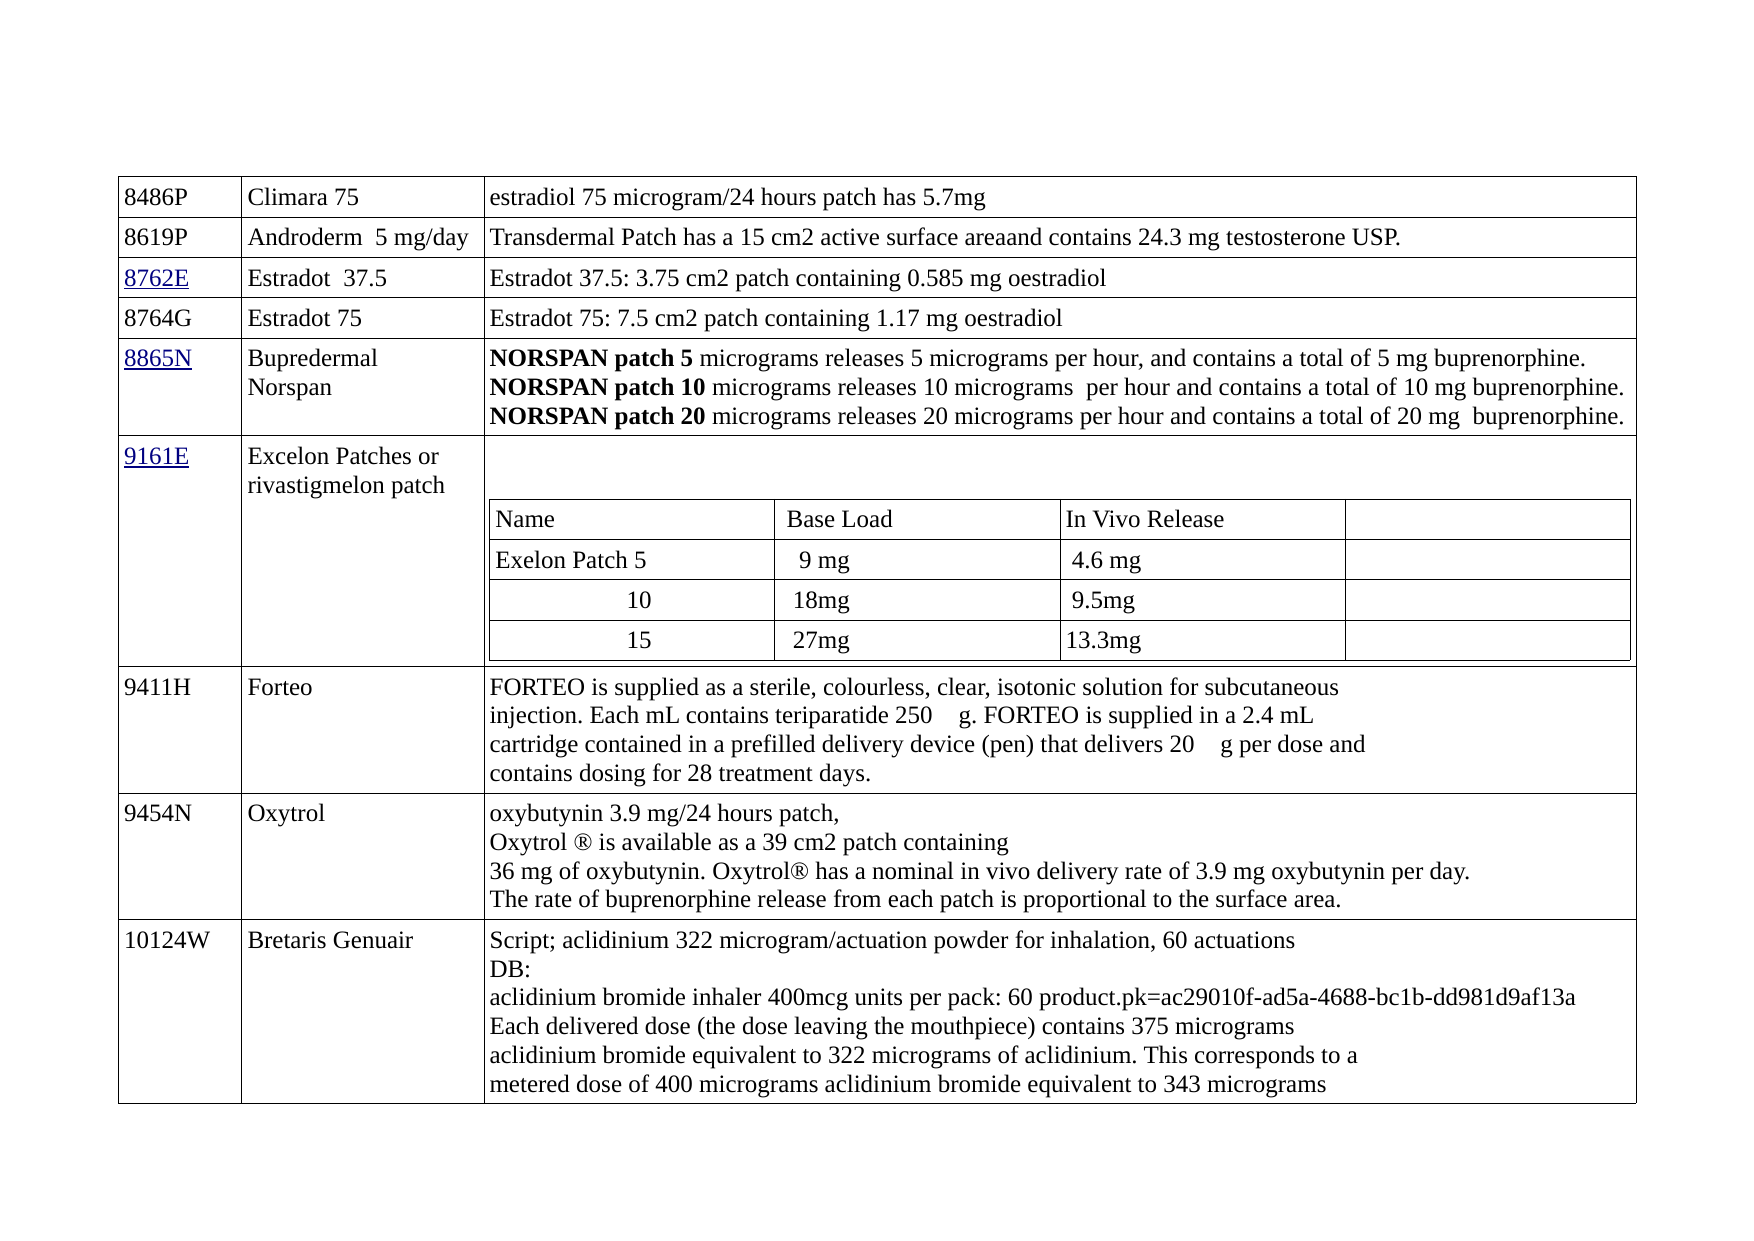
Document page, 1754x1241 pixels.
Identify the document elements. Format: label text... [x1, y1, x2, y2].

table_cell Excelon Patches or rivastigmelon patch [242, 436, 484, 666]
table_cell Climara 75 [242, 177, 484, 217]
table_cell Transdermal Patch has a 15 cm2 active surface areaand contains 24.3 mg testosterone USP. [485, 218, 1636, 257]
table_cell 15 [490, 621, 774, 660]
table_cell 9 mg [775, 540, 1060, 579]
table_cell 10124W [119, 920, 241, 1103]
table_cell 8486P [119, 177, 241, 217]
table_cell Exelon Patch 5 [490, 540, 774, 579]
table_cell Script; aclidinium 322 microgram/actuation powder for inhalation, 60 actuations DB: aclidinium bromide inhaler 400mcg units per pack: 60 product.pk=ac29010f-ad5a-4688-bc1b-dd981d9af13a Each delivered dose (the dose leaving the mouthpiece) contains 375 micrograms aclidinium bromide equivalent to 322 micrograms of aclidinium. This corresponds to a metered dose of 400 micrograms aclidinium bromide equivalent to 343 micrograms [485, 920, 1636, 1103]
table_cell [485, 436, 1636, 666]
table_cell Estradot 37.5 [242, 258, 484, 297]
table_cell Bupredermal Norspan [242, 339, 484, 435]
table_header Name [490, 500, 774, 539]
table_cell 9.5mg [1061, 580, 1345, 620]
table_cell Bretaris Genuair [242, 920, 484, 1103]
table_cell Estradot 75: 7.5 cm2 patch containing 1.17 mg oestradiol [485, 298, 1636, 338]
table_cell [1346, 540, 1630, 579]
table_cell 9161E [119, 436, 241, 666]
table_cell FORTEO is supplied as a sterile, colourless, clear, isotonic solution for subcutaneous injection. Each mL contains teriparatide 250 g. FORTEO is supplied in a 2.4 mL cartridge contained in a prefilled delivery device (pen) that delivers 20 g per dose and contains dosing for 28 treatment days. [485, 667, 1636, 792]
table_header In Vivo Release [1061, 500, 1345, 539]
table_cell 8764G [119, 298, 241, 338]
table_cell Estradot 37.5: 3.75 cm2 patch containing 0.585 mg oestradiol [485, 258, 1636, 297]
table_header Base Load [775, 500, 1060, 539]
table_cell 10 [490, 580, 774, 620]
table_cell Oxytrol [242, 794, 484, 919]
table_cell 8762E [119, 258, 241, 297]
table_cell 9411H [119, 667, 241, 792]
table_cell [1346, 580, 1630, 620]
table_cell 9454N [119, 794, 241, 919]
table_cell 27mg [775, 621, 1060, 660]
table_cell 8619P [119, 218, 241, 257]
table_cell Forteo [242, 667, 484, 792]
table_cell oxybutynin 3.9 mg/24 hours patch, Oxytrol ® is available as a 39 cm2 patch containing 36 mg of oxybutynin. Oxytrol® has a nominal in vivo delivery rate of 3.9 mg oxybutynin per day. The rate of buprenorphine release from each patch is proportional to the surface area. [485, 794, 1636, 919]
table_cell 18mg [775, 580, 1060, 620]
table_cell estradiol 75 microgram/24 hours patch has 5.7mg [485, 177, 1636, 217]
table_cell [1346, 621, 1630, 660]
table_cell 13.3mg [1061, 621, 1345, 660]
table_cell Estradot 75 [242, 298, 484, 338]
table_cell 8865N [119, 339, 241, 435]
table_header [1346, 500, 1630, 539]
table_cell Androderm 5 mg/day [242, 218, 484, 257]
table_cell 4.6 mg [1061, 540, 1345, 579]
table_cell NORSPAN patch 5 micrograms releases 5 micrograms per hour, and contains a total of 5 mg buprenorphine. NORSPAN patch 10 micrograms releases 10 micrograms per hour and contains a total of 10 mg buprenorphine. NORSPAN patch 20 micrograms releases 20 micrograms per hour and contains a total of 20 mg buprenorphine. [485, 339, 1636, 435]
